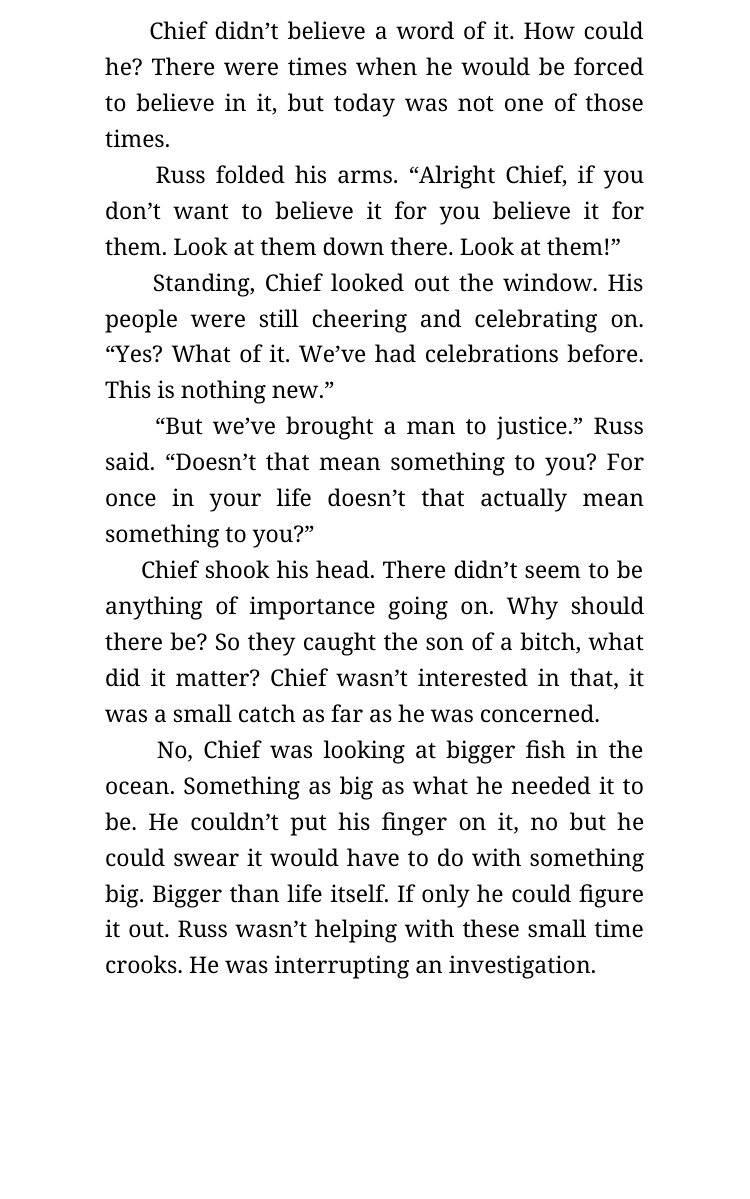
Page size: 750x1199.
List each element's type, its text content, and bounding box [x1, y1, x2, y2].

text Chief shook his head. There didn’t seem to be anything of importance going on. Why should there be? So they caught the son of a bitch, what did it matter? Chief wasn’t interested in that, it was a small catch as far as he was concerned. [105, 554, 645, 729]
text Standing, Chief looked out the window. His people were still cheering and celebrating on. “Yes? What of it. We’ve had celebrations before. This is nothing new.” [105, 267, 645, 406]
text “But we’ve brought a man to justice.” Russ said. “Doesn’t that mean something to you? For once in your life doesn’t that actually mean something to you?” [105, 410, 645, 549]
text Chief didn’t believe a word of it. How could he? There were times when he would be forced to believe in it, but today was not one of those times. [105, 15, 645, 154]
text No, Chief was looking at bigger fish in the ocean. Something as big as what he needed it to be. He couldn’t put his finger on it, no but he could swear it would have to do with something big. Bigger than life itself. If only he could figure it out. Russ wasn’t helping with these small time crooks. He was interrupting an investigation. [105, 734, 645, 981]
text Russ folded his arms. “Alright Chief, if you don’t want to believe it for you believe it for them. Look at them down there. Look at them!” [105, 159, 645, 262]
